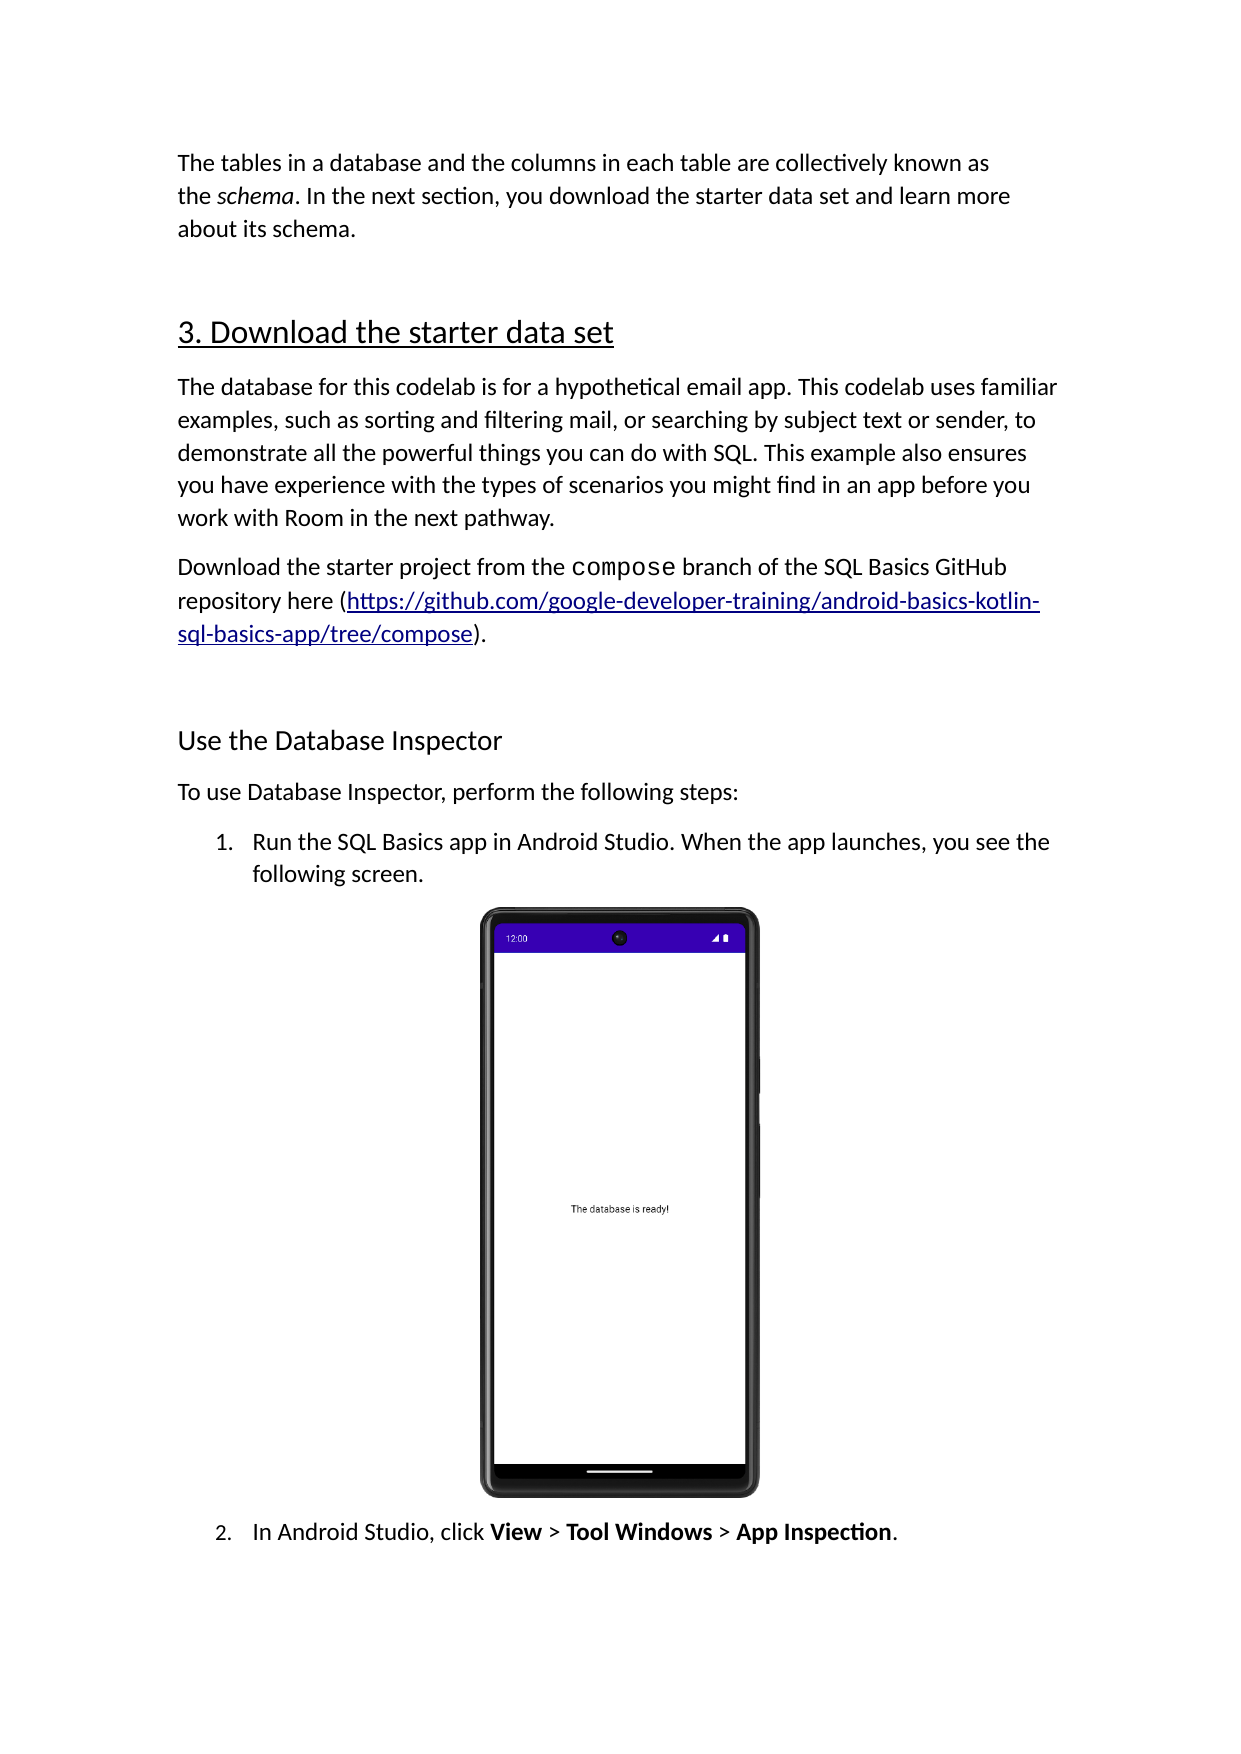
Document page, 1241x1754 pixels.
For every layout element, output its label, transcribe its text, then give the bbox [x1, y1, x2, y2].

list Run the SQL Basics app in Android Studio. When the app launches, you see the following screen. [215, 826, 1063, 889]
text The tables in a database and the columns in each table are collectively known as the schema. In the next section, you download the starter data set and learn more about its schema. [177, 148, 1063, 243]
text Download the starter project from the compose branch of the SQL Basics GitHub repository here (https://github.com/google-developer-training/android-basics-kotlin-sql-basics-app/tree/compose). [177, 551, 1063, 648]
list In Android Studio, click View > Tool Windows > App Inspection. [215, 1517, 1063, 1547]
text To use Database Inspector, perform the following steps: [177, 776, 1063, 807]
text Use the Database Inspector [177, 722, 1063, 757]
text The database for this codelab is for a hypothetical email app. This codelab uses familiar examples, such as sorting and filtering mail, or searching by subject text or sender, to demonstrate all the powerful things you can do with SQL. This example also ensures you have experience with the types of scenarios you might find in an app before you work with Room in the next pathway. [177, 372, 1063, 532]
text 3. Download the starter data set [177, 311, 1063, 352]
